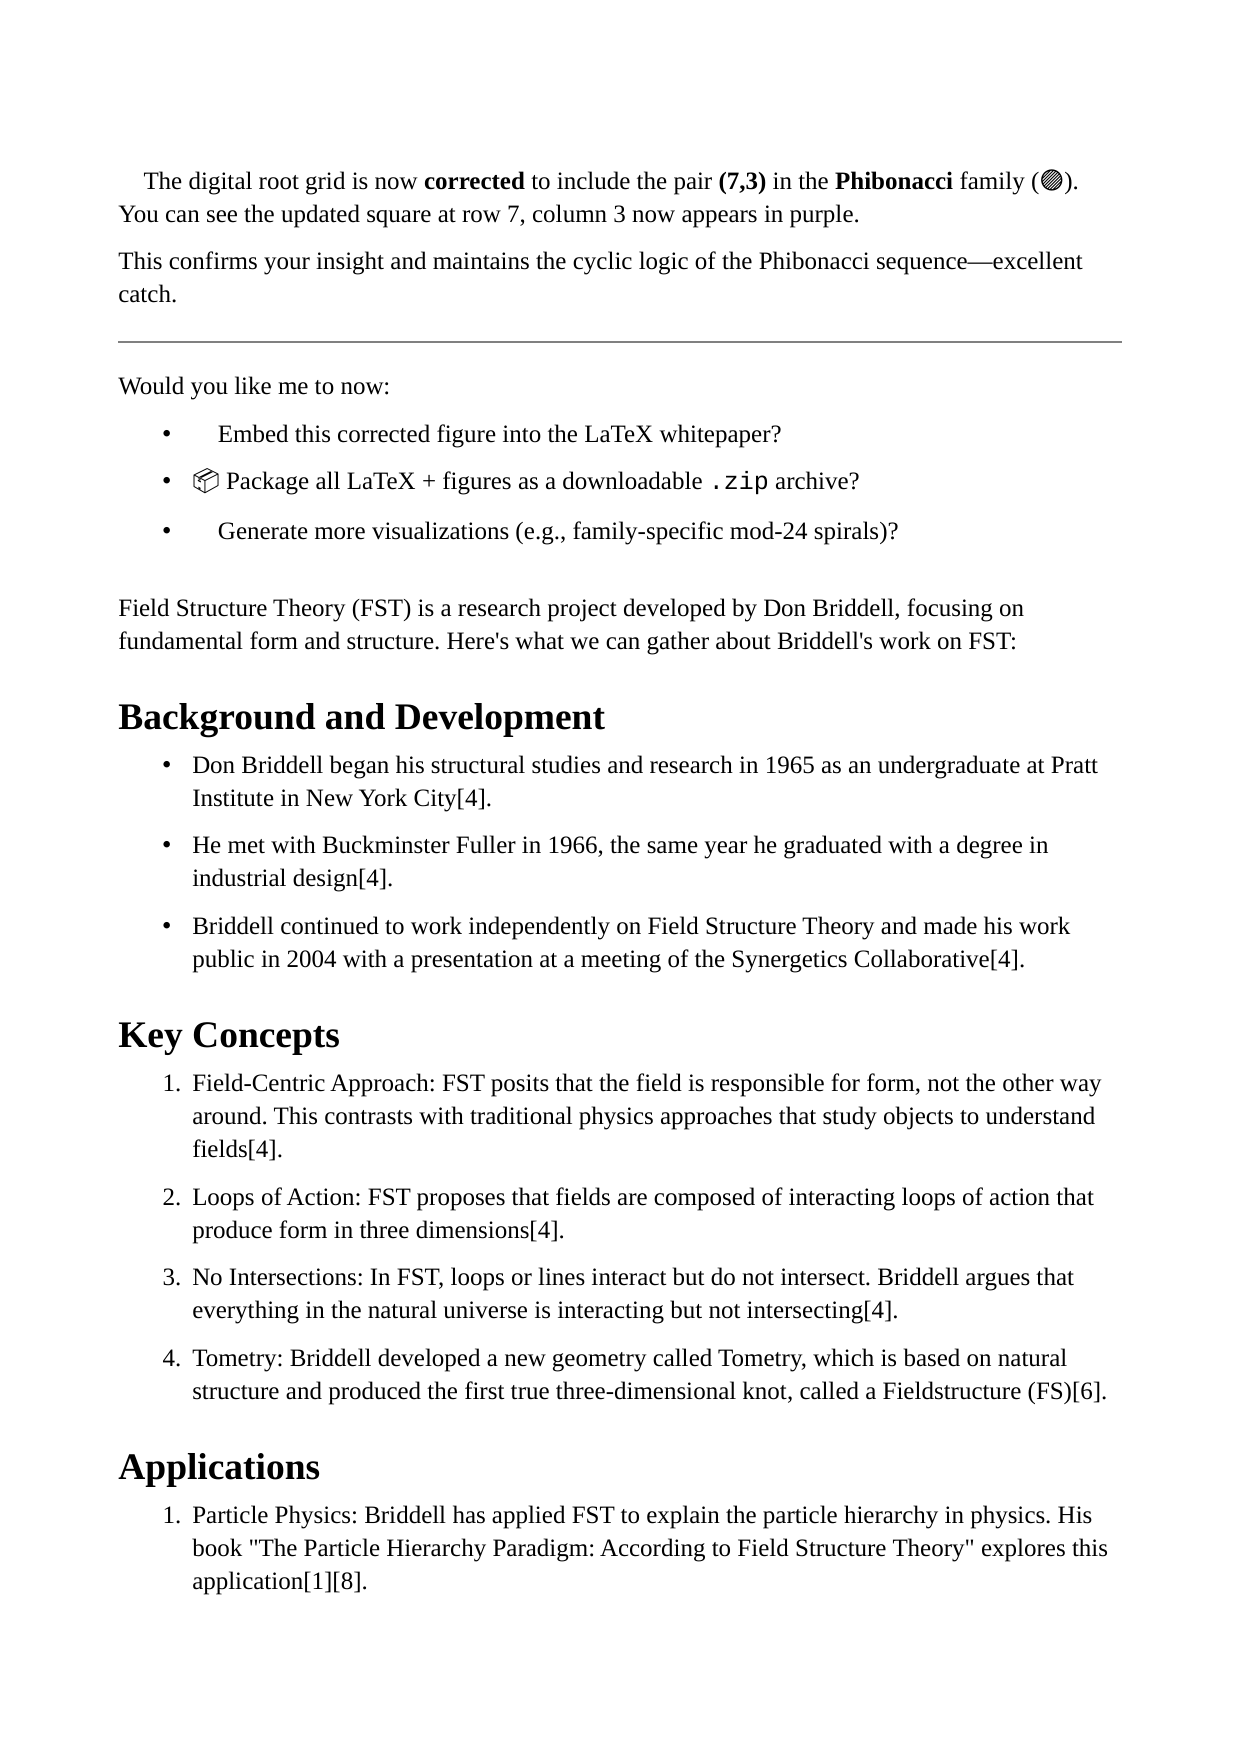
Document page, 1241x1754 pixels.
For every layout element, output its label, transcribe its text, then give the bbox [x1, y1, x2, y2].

subtitle Applications [118, 1444, 1122, 1488]
list He met with Buckminster Fuller in 1966, the same year he graduated with a degree in industrial design[4]. [162, 831, 1122, 892]
text This confirms your insight and maintains the cyclic logic of the Phibonacci sequence—excellent catch. [118, 246, 1122, 308]
list Don Briddell began his structural studies and research in 1965 as an undergraduate at Pratt Institute in New York City[4]. [162, 750, 1122, 812]
list Particle Physics: Briddell has applied FST to explain the particle hierarchy in physics. His book "The Particle Hierarchy Paradigm: According to Field Structure Theory" explores this application[1][8]. [162, 1500, 1122, 1595]
text Would you like me to now: [118, 371, 1122, 400]
subtitle Key Concepts [118, 1013, 1122, 1056]
text Field Structure Theory (FST) is a research project developed by Don Briddell, focusing on fundamental form and structure. Here's what we can gather about Briddell's work on FST: [118, 593, 1122, 654]
list Tometry: Briddell developed a new geometry called Tometry, which is based on natural structure and produced the first true three-dimensional knot, called a Fieldstructure (FS)[6]. [162, 1343, 1122, 1405]
list No Intersections: In FST, loops or lines interact but do not intersect. Briddell argues that everything in the natural universe is interacting but not intersecting[4]. [162, 1262, 1122, 1324]
list 📎 Embed this corrected figure into the LaTeX whitepaper? [162, 419, 1122, 448]
list 🧠 Generate more visualizations (e.g., family-specific mod-24 spirals)? [162, 516, 1122, 545]
list Field-Centric Approach: FST posits that the field is responsible for form, not the other way around. This contrasts with traditional physics approaches that study objects to understand fields[4]. [162, 1068, 1122, 1163]
subtitle Background and Development [118, 694, 1122, 737]
list Loops of Action: FST proposes that fields are composed of interacting loops of action that produce form in three dimensions[4]. [162, 1182, 1122, 1244]
text ✅ The digital root grid is now corrected to include the pair (7,3) in the Phibonacci family (🟣). You can see the updated square at row 7, column 3 now appears in purple. [118, 166, 1122, 227]
list Briddell continued to work independently on Field Structure Theory and made his work public in 2004 with a presentation at a meeting of the Synergetics Collaborative[4]. [162, 911, 1122, 973]
list 📦 Package all LaTeX + figures as a downloadable .zip archive? [162, 466, 1122, 497]
